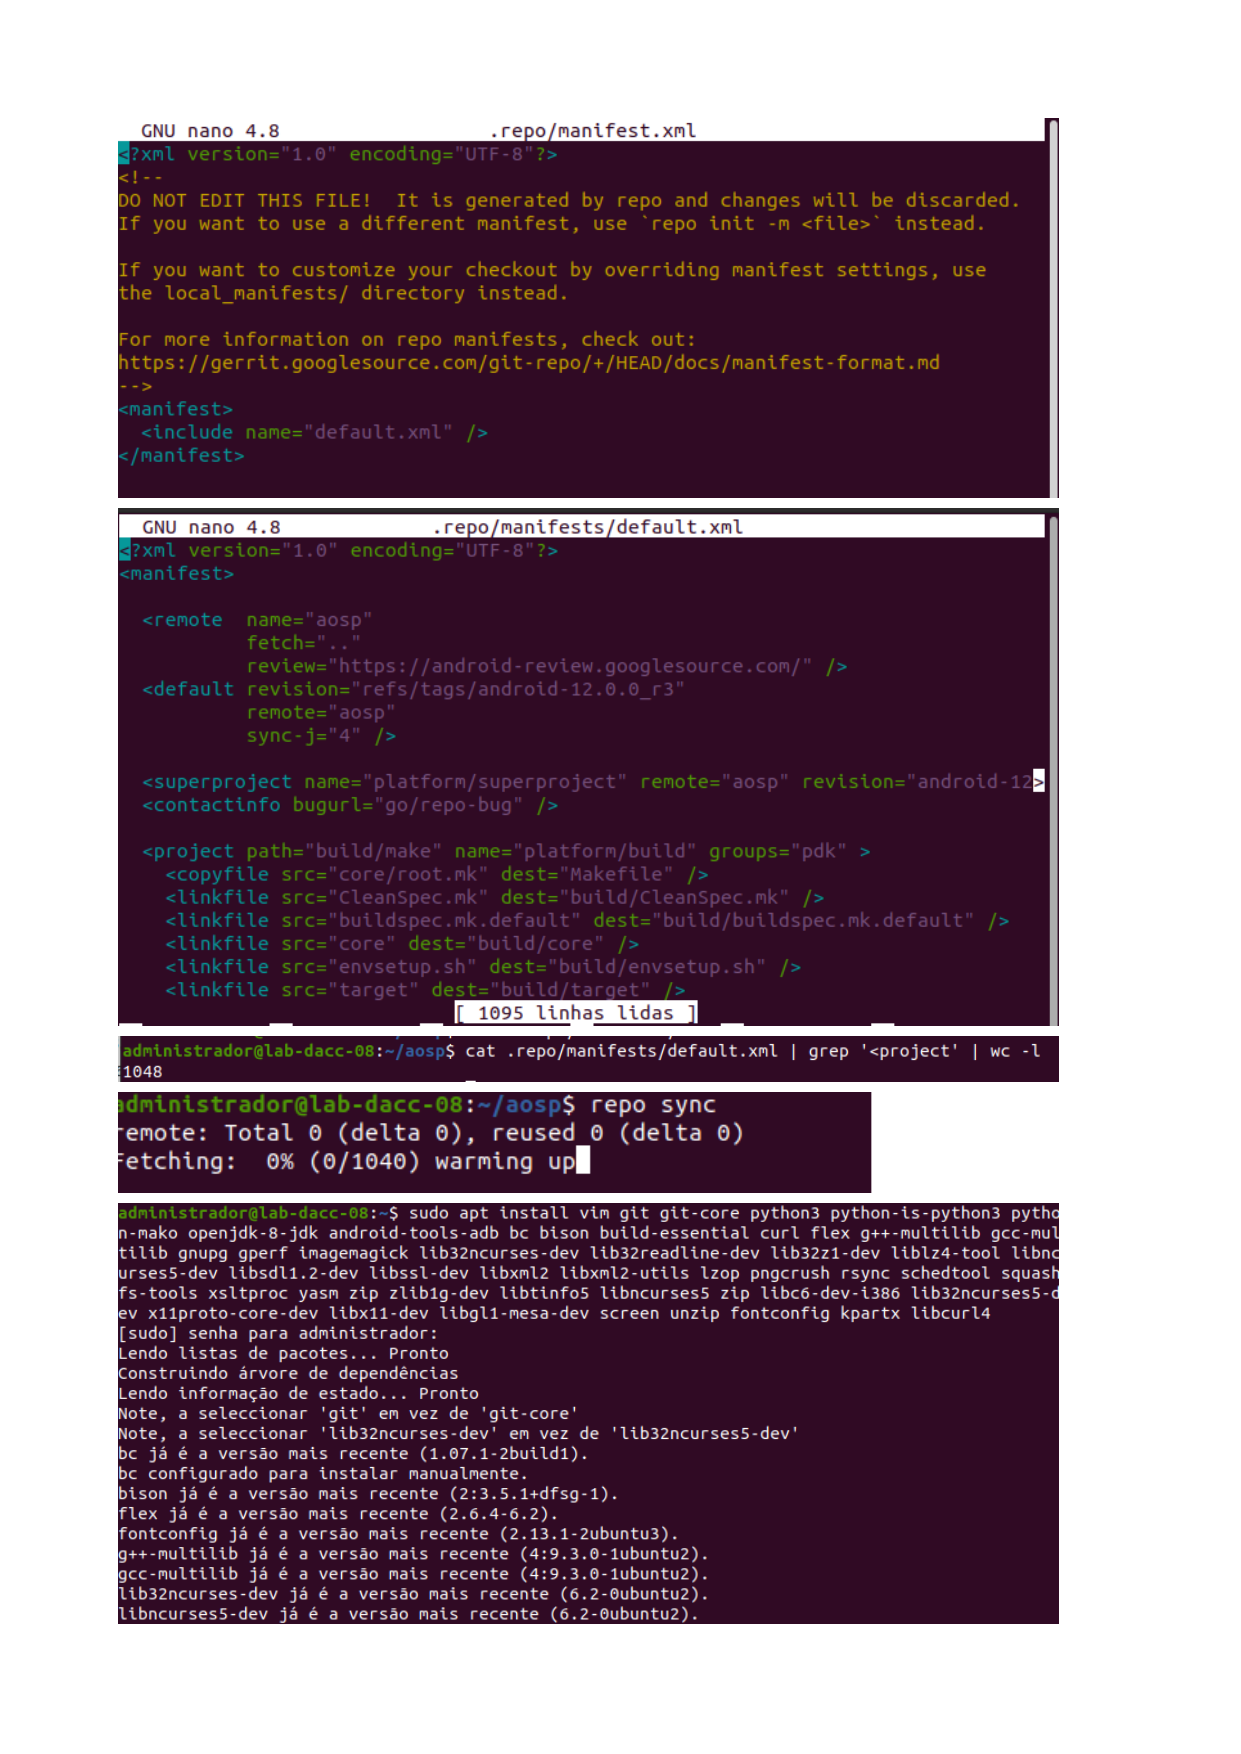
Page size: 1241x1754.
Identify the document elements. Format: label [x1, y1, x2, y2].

picture [118, 1203, 1059, 1624]
picture [118, 1092, 872, 1193]
picture [118, 508, 1059, 1026]
picture [118, 118, 1059, 498]
picture [118, 1036, 1059, 1082]
